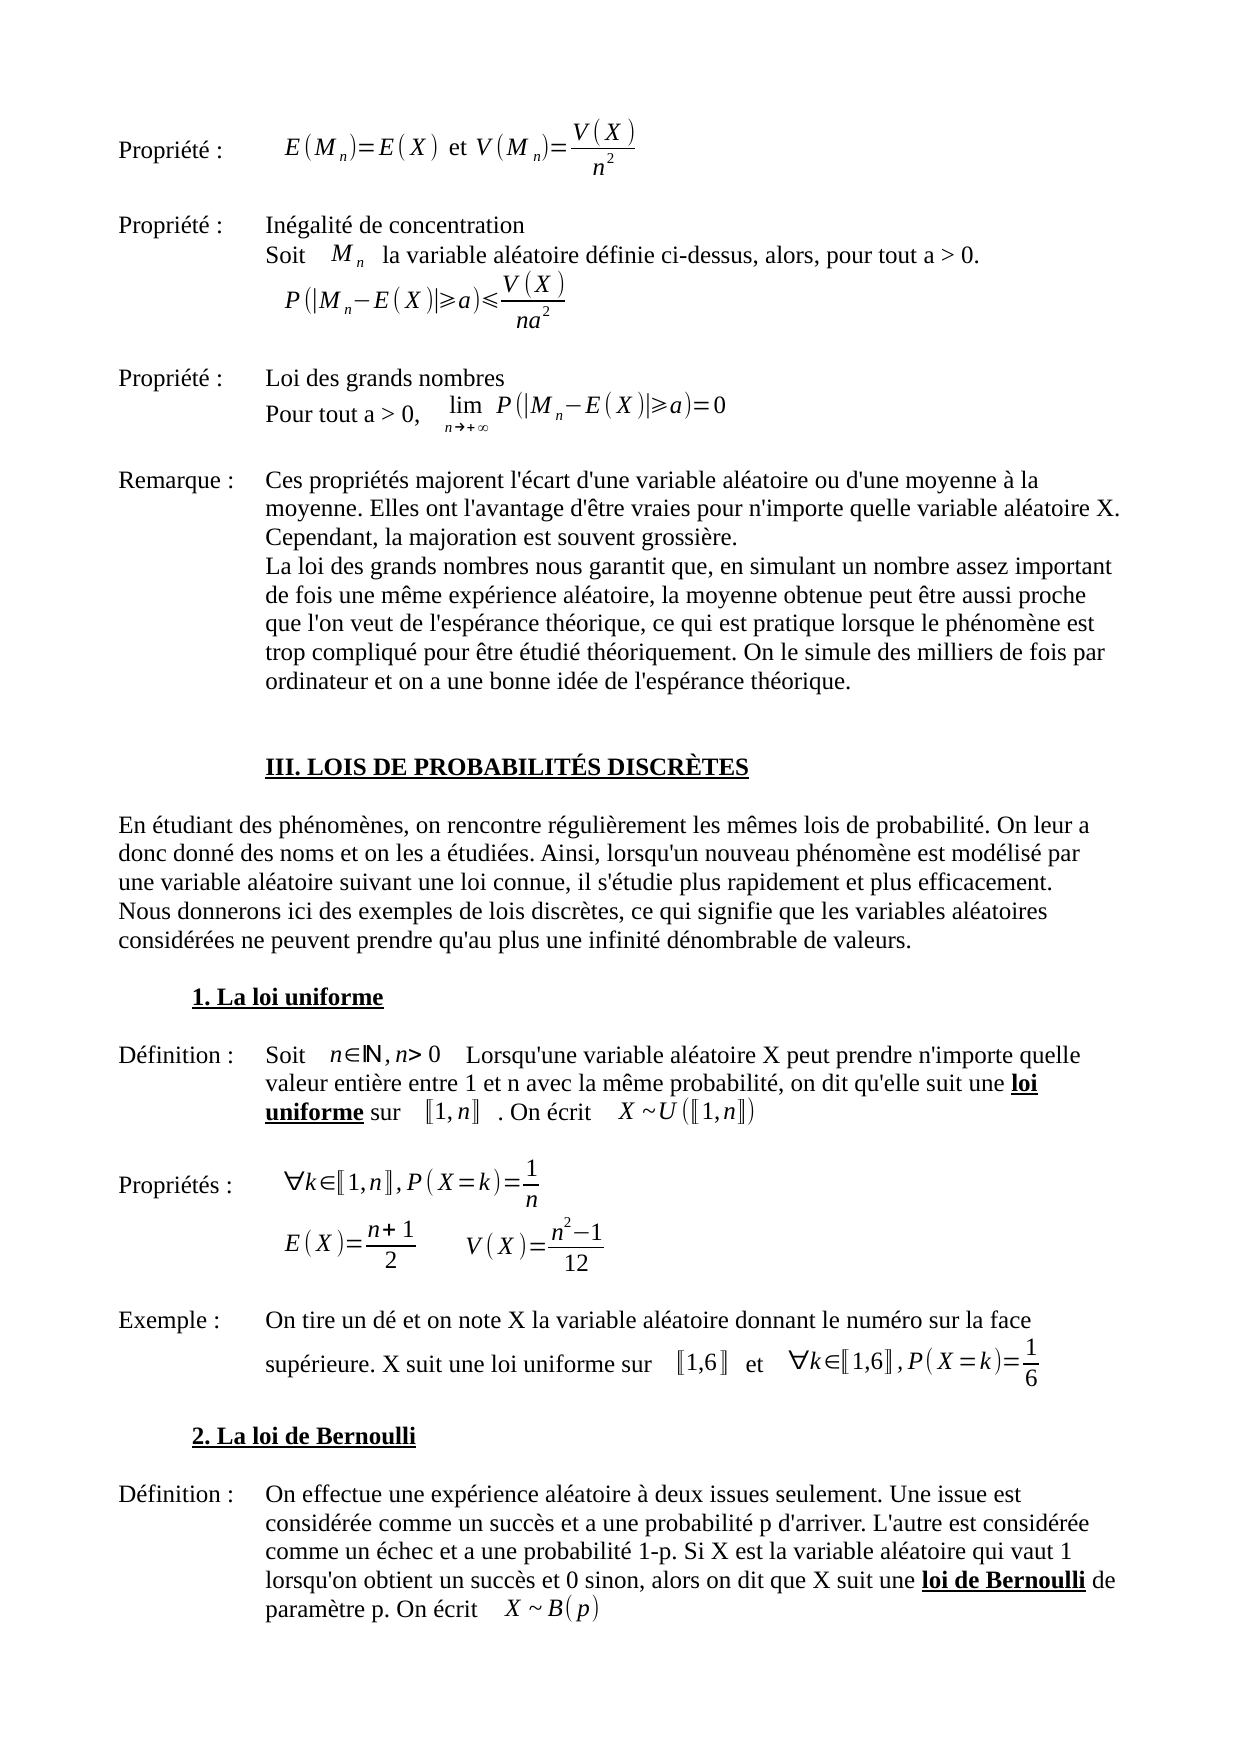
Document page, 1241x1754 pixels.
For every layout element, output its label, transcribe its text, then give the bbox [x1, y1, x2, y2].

text Exemple : On tire un dé et on note X la variable aléatoire donnant le numéro sur la face supérieure. X suit une loi uniforme sur et [118, 1305, 1122, 1393]
text Remarque : Ces propriétés majorent l'écart d'une variable aléatoire ou d'une moyenne à la moyenne. Elles ont l'avantage d'être vraies pour n'importe quelle variable aléatoire X. Cependant, la majoration est souvent grossière. [118, 465, 1122, 551]
text Définition : On effectue une expérience aléatoire à deux issues seulement. Une issue est considérée comme un succès et a une probabilité p d'arriver. L'autre est considérée comme un échec et a une probabilité 1-p. Si X est la variable aléatoire qui vaut 1 lorsqu'on obtient un succès et 0 sinon, alors on dit que X suit une loi de Bernoulli de paramètre p. On écrit [118, 1479, 1122, 1623]
text III. LOIS DE PROBABILITÉS DISCRÈTES [118, 752, 1122, 781]
text En étudiant des phénomènes, on rencontre régulièrement les mêmes lois de probabilité. On leur a donc donné des noms et on les a étudiées. Ainsi, lorsqu'un nouveau phénomène est modélisé par une variable aléatoire suivant une loi connue, il s'étudie plus rapidement et plus efficacement. [118, 810, 1122, 896]
text 1. La loi uniforme [118, 982, 1122, 1011]
text Propriétés : [118, 1155, 1122, 1214]
text Soit la variable aléatoire définie ci-dessus, alors, pour tout a > 0. [118, 239, 1122, 271]
text 2. La loi de Bernoulli [118, 1421, 1122, 1450]
text Propriété : Inégalité de concentration [118, 210, 1122, 239]
text uniforme sur . On écrit [118, 1097, 1122, 1126]
text Propriété : [118, 118, 1122, 182]
text Propriété : Loi des grands nombres [118, 363, 1122, 392]
text Définition : Soit Lorsqu'une variable aléatoire X peut prendre n'importe quelle valeur entière entre 1 et n avec la même probabilité, on dit qu'elle suit une loi [118, 1040, 1122, 1097]
text La loi des grands nombres nous garantit que, en simulant un nombre assez important de fois une même expérience aléatoire, la moyenne obtenue peut être aussi proche que l'on veut de l'espérance théorique, ce qui est pratique lorsque le phénomène est trop compliqué pour être étudié théoriquement. On le simule des milliers de fois par ordinateur et on a une bonne idée de l'espérance théorique. [118, 551, 1122, 695]
text Nous donnerons ici des exemples de lois discrètes, ce qui signifie que les variables aléatoires considérées ne peuvent prendre qu'au plus une infinité dénombrable de valeurs. [118, 896, 1122, 953]
text Pour tout a > 0, [118, 392, 1122, 436]
